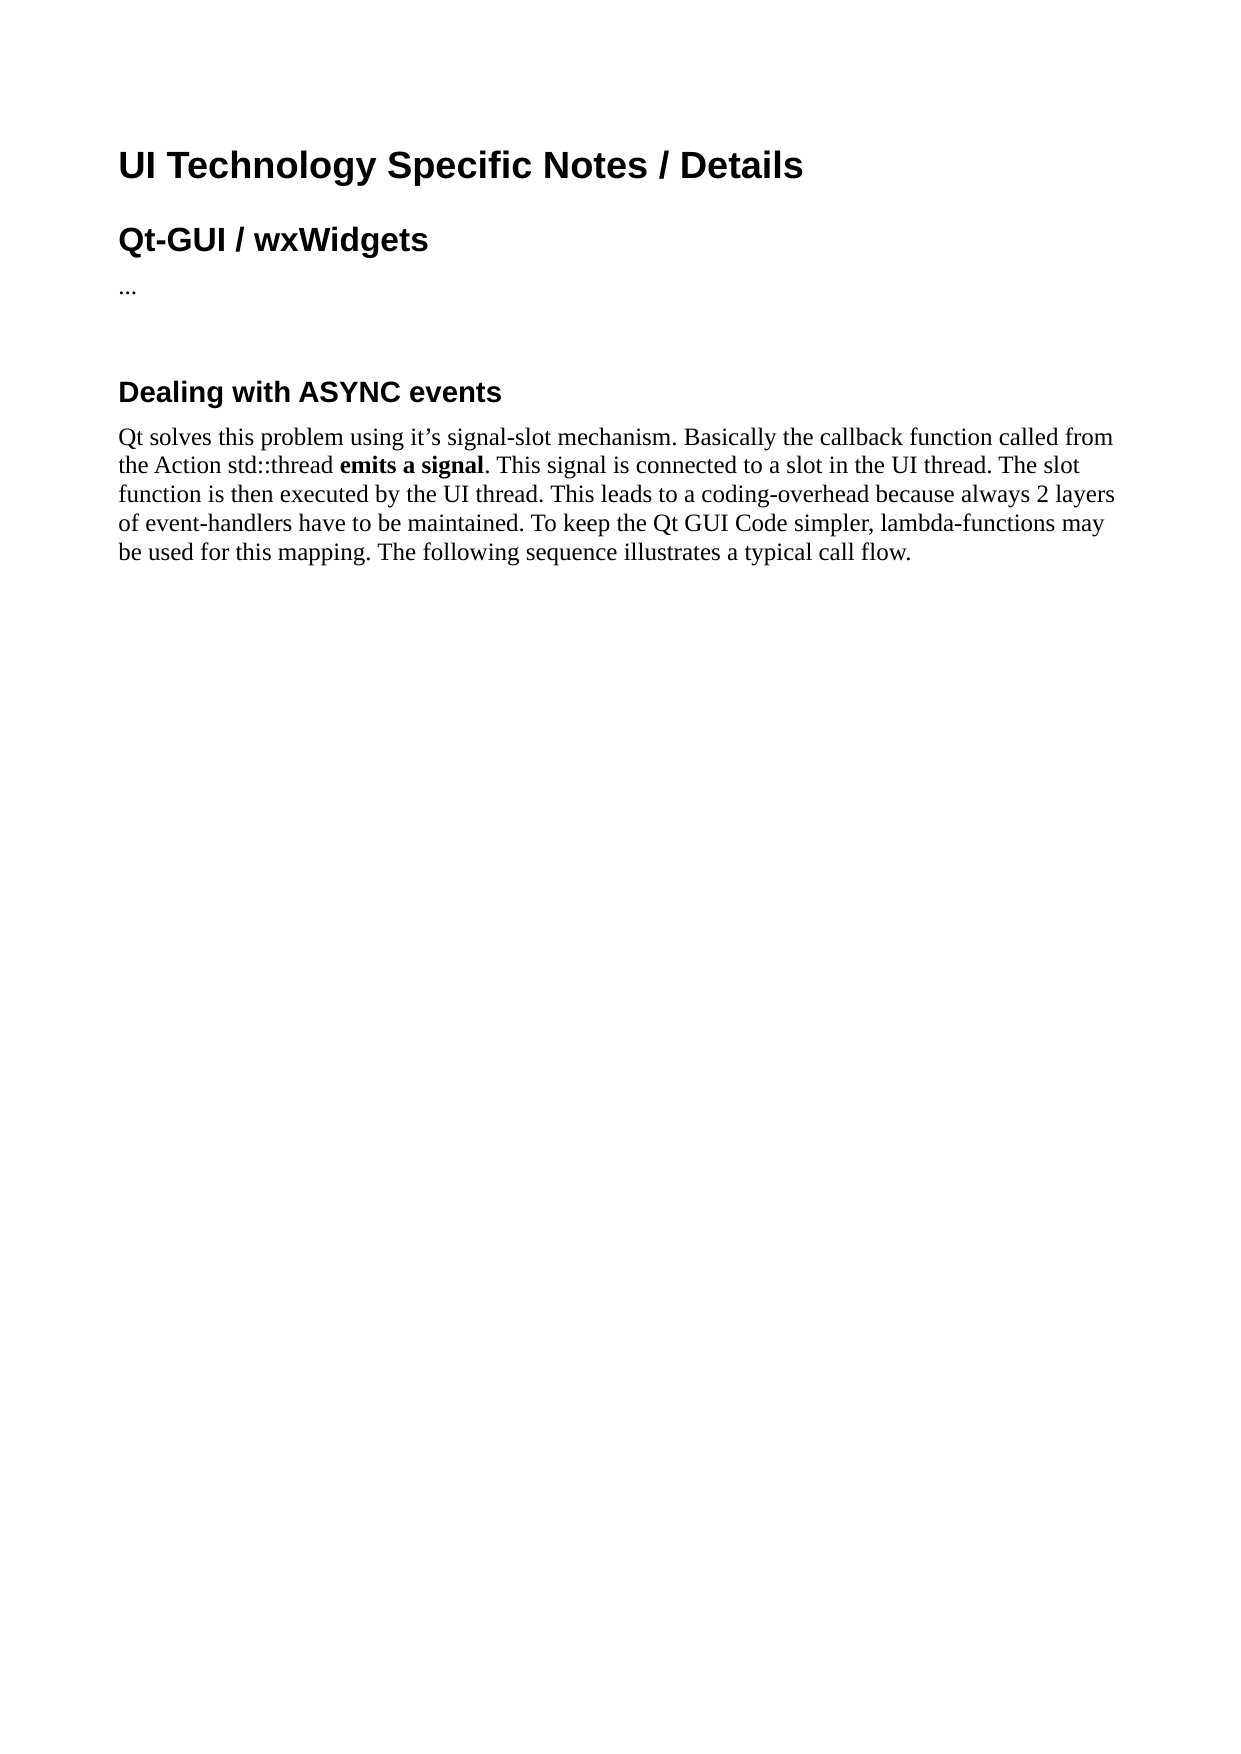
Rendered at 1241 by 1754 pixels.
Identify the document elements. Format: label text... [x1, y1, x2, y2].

subtitle Dealing with ASYNC events [118, 375, 1122, 409]
subtitle Qt-GUI / wxWidgets [118, 220, 1122, 259]
subtitle UI Technology Specific Notes / Details [118, 143, 1122, 187]
text ... [118, 271, 1122, 300]
text Qt solves this problem using it’s signal-slot mechanism. Basically the callback function called from the Action std::thread emits a signal. This signal is connected to a slot in the UI thread. The slot function is then executed by the UI thread. This leads to a coding-overhead because always 2 layers of event-handlers have to be maintained. To keep the Qt GUI Code simpler, lambda-functions may be used for this mapping. The following sequence illustrates a typical call flow. [118, 422, 1122, 565]
